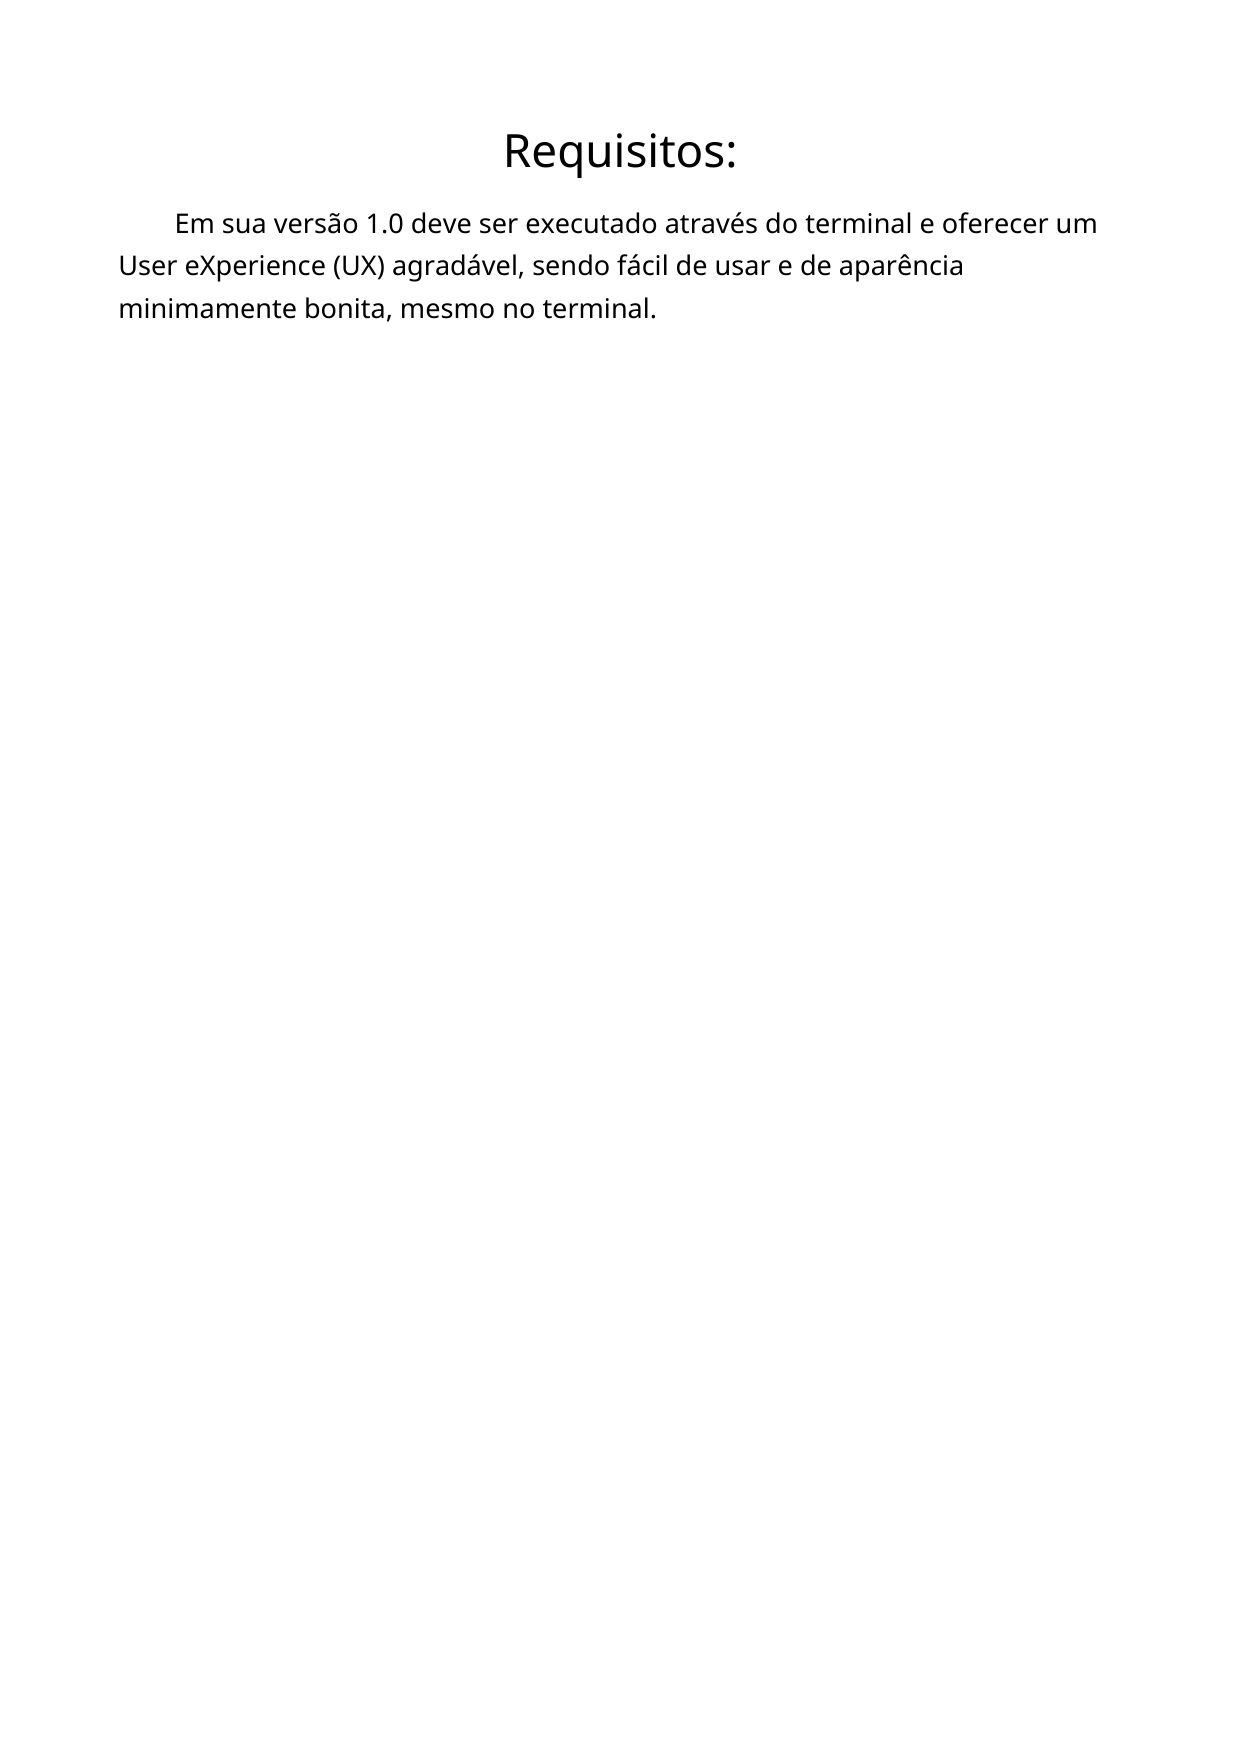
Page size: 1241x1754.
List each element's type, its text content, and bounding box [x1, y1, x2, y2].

text Em sua versão 1.0 deve ser executado através do terminal e oferecer um User eXperience (UX) agradável, sendo fácil de usar e de aparência minimamente bonita, mesmo no terminal. [118, 204, 1122, 326]
text Requisitos: [118, 118, 1122, 181]
